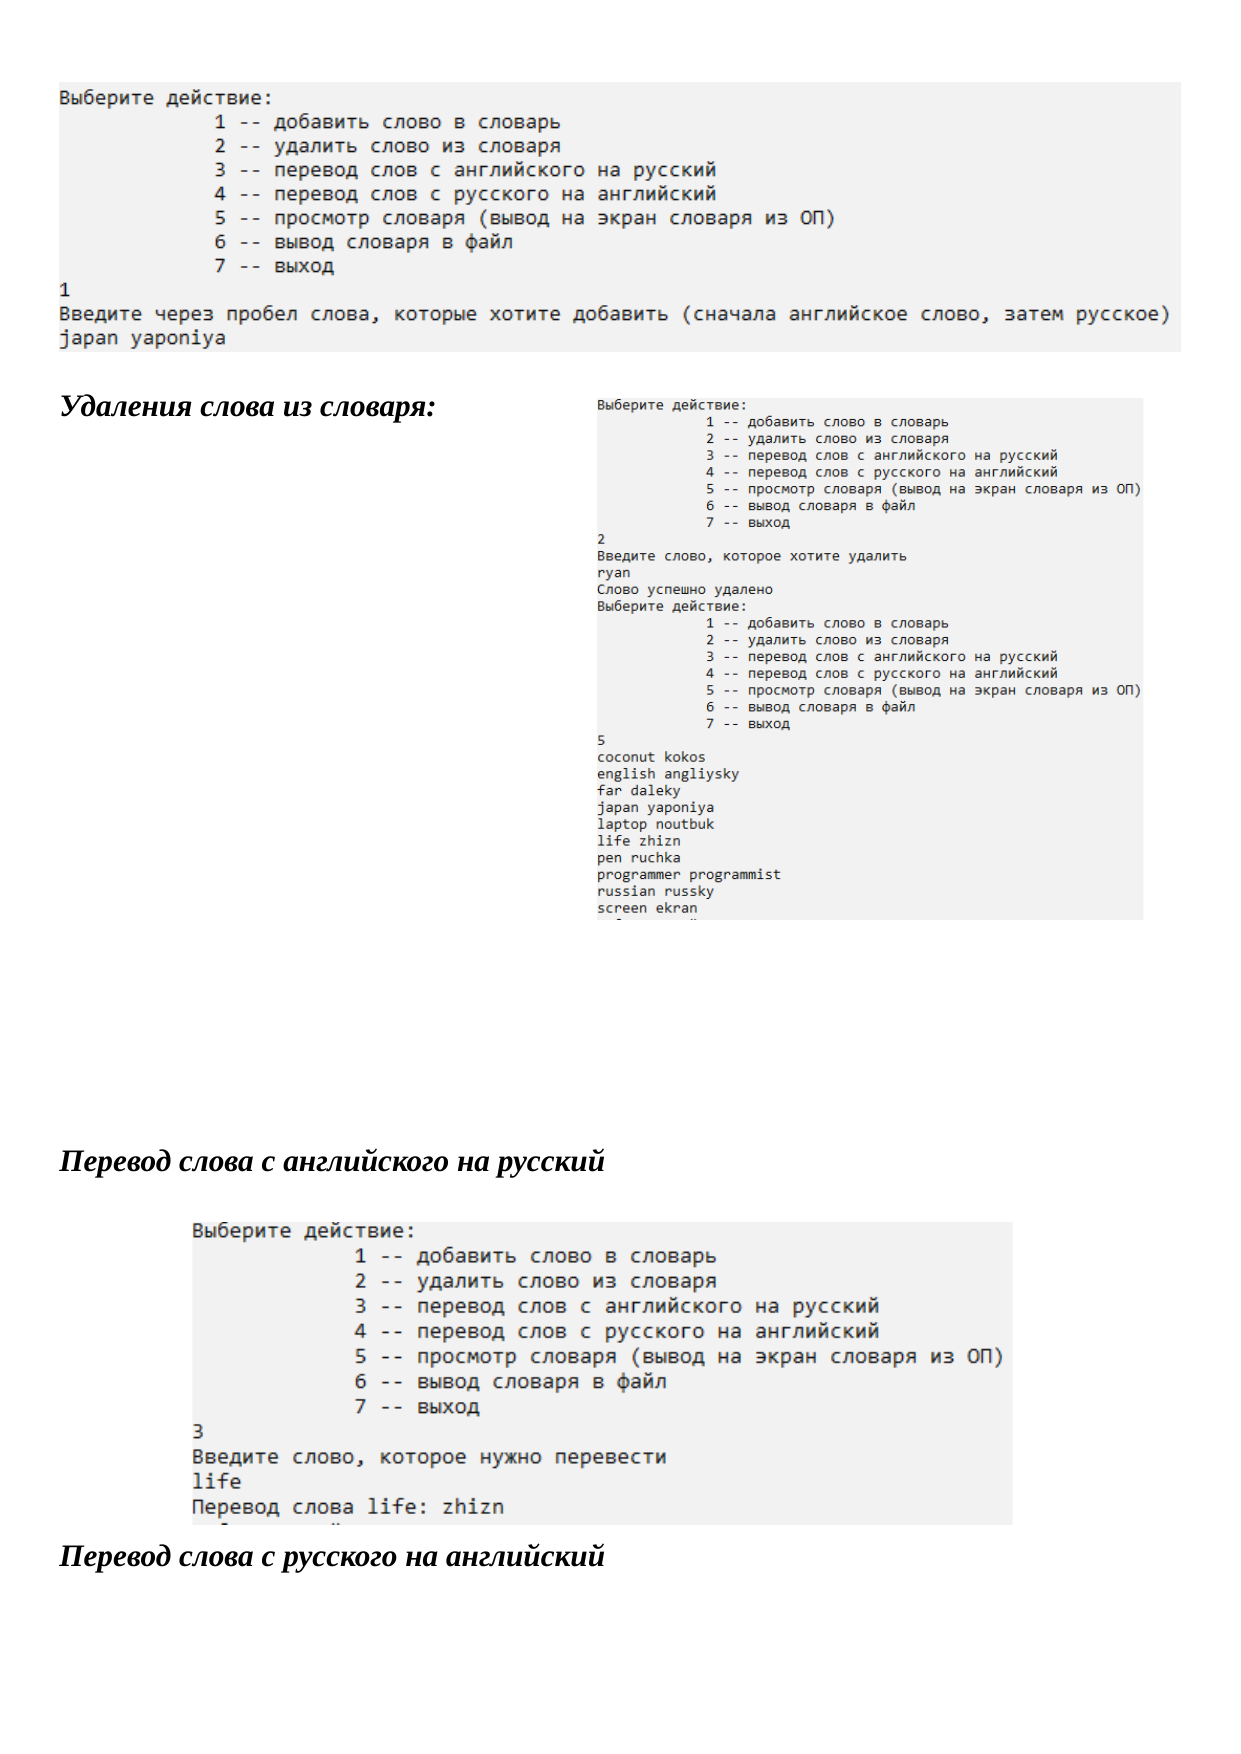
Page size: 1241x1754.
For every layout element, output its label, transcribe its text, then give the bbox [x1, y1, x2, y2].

text Перевод слова с английского на русский [59, 1142, 1181, 1178]
text Удаления слова из словаря: [59, 388, 1181, 424]
picture [597, 398, 1144, 920]
picture [59, 82, 1182, 352]
picture [192, 1222, 1013, 1525]
text Перевод слова с русского на английский [59, 1538, 1181, 1574]
